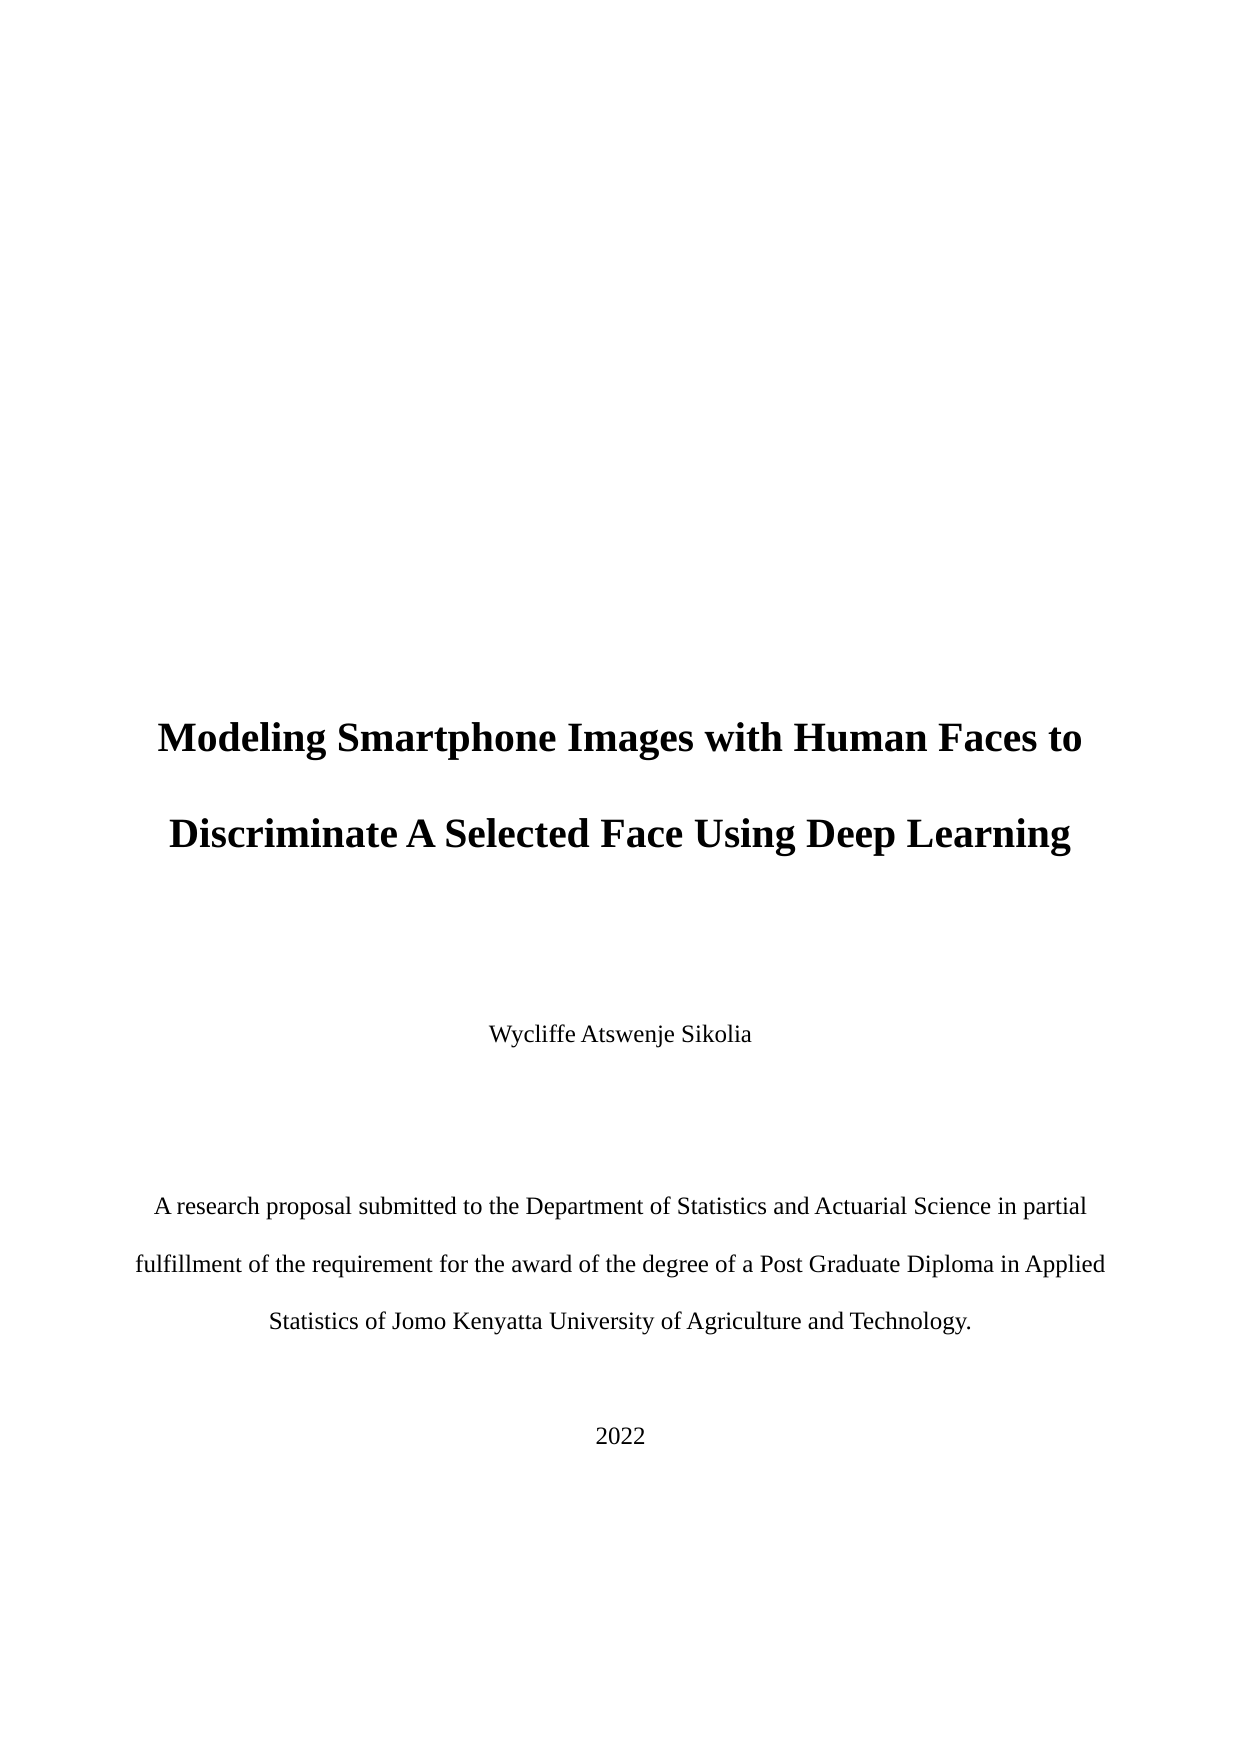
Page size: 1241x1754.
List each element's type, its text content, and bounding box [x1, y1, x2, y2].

text A research proposal submitted to the Department of Statistics and Actuarial Science in partial fulfillment of the requirement for the award of the degree of a Post Graduate Diploma in Applied Statistics of Jomo Kenyatta University of Agriculture and Technology. [118, 1191, 1122, 1335]
text 2022 [118, 1421, 1122, 1450]
text Modeling Smartphone Images with Human Faces to Discriminate A Selected Face Using Deep Learning [118, 712, 1122, 856]
text Wycliffe Atswenje Sikolia [118, 1019, 1122, 1048]
